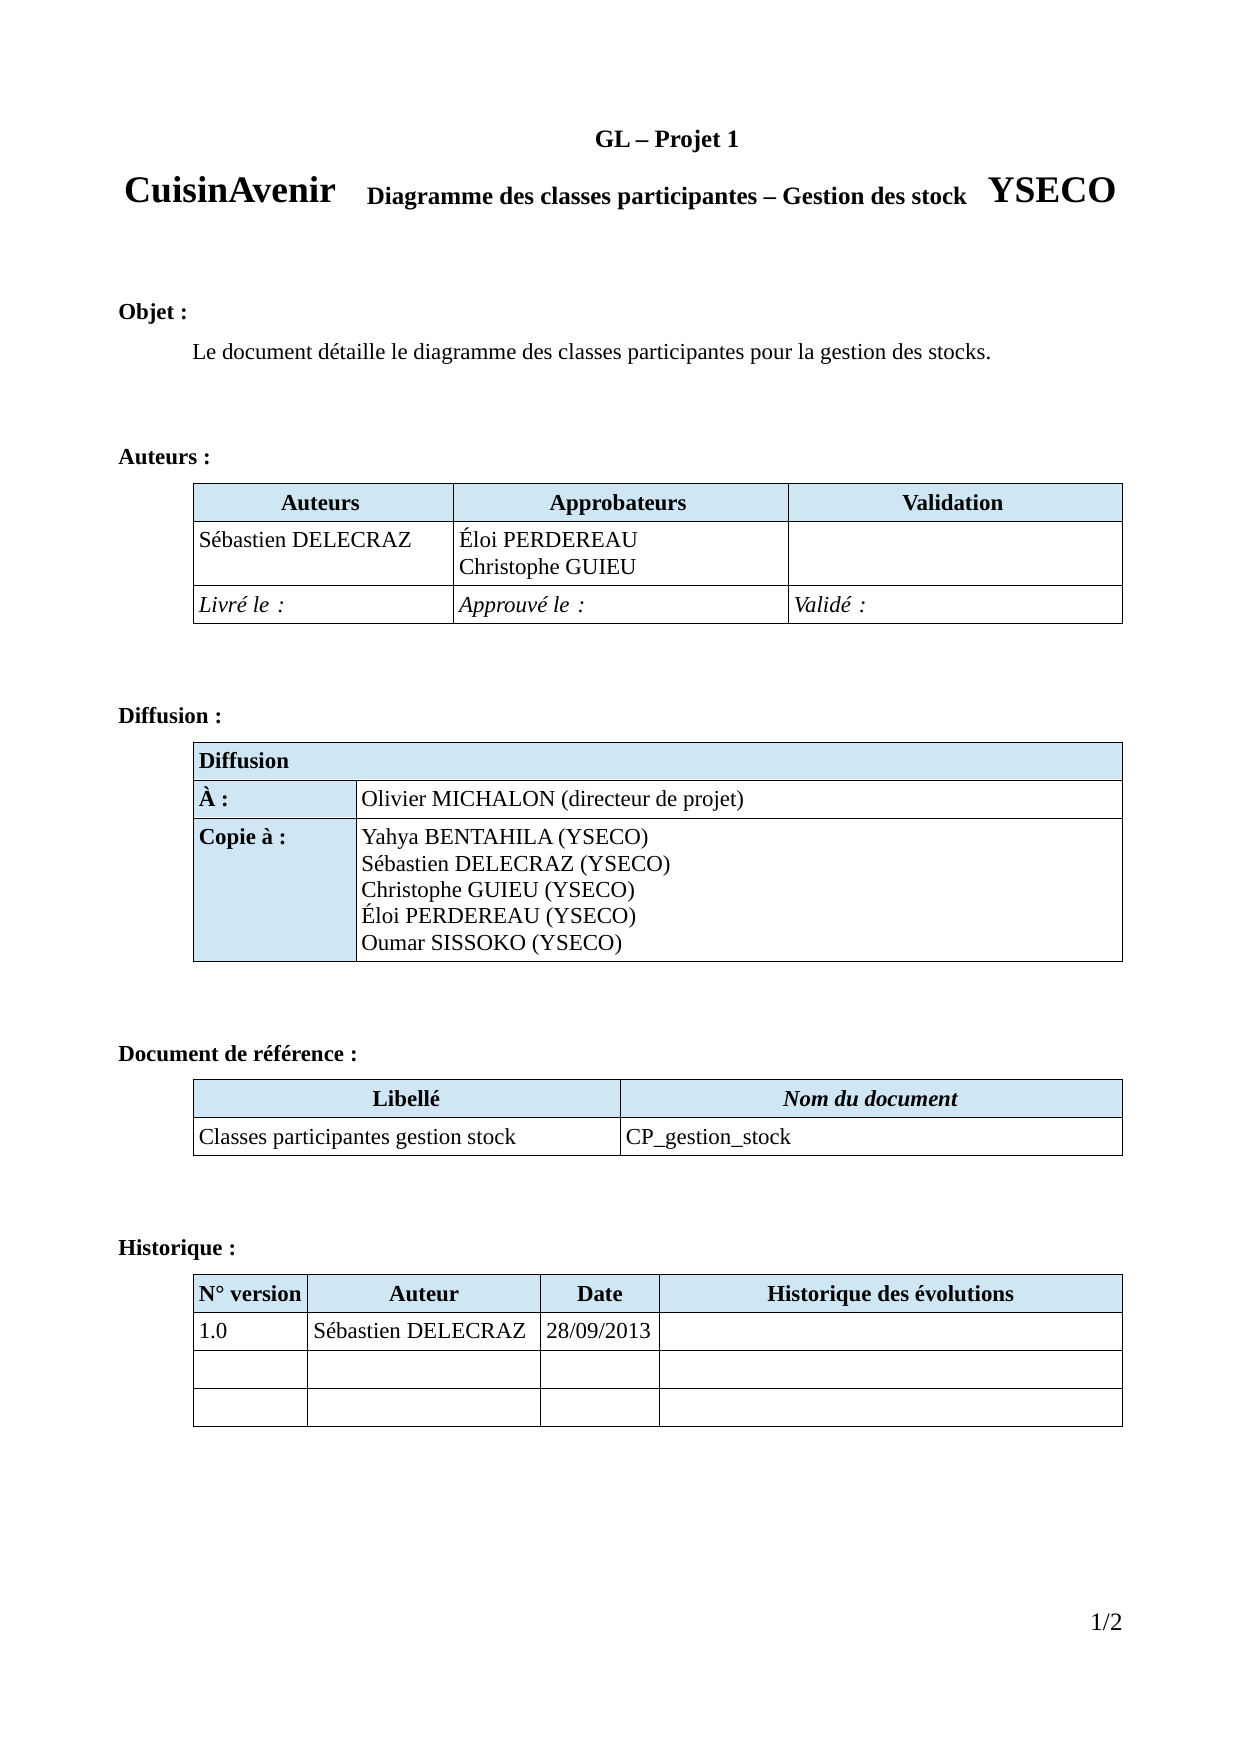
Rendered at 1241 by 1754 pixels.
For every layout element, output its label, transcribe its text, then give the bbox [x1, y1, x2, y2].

table_cell À : [194, 781, 356, 817]
text Historique : [118, 1234, 1122, 1261]
table_cell [541, 1389, 659, 1426]
table_cell Olivier MICHALON (directeur de projet) [357, 781, 1122, 817]
text Document de référence : [118, 1040, 1122, 1066]
table_header Libellé [194, 1080, 620, 1117]
text Objet : [118, 298, 1122, 325]
table_cell Éloi PERDEREAU Christophe GUIEU [454, 522, 788, 585]
table_cell [660, 1313, 1122, 1350]
table_cell [660, 1389, 1122, 1426]
table_cell 1.0 [194, 1313, 307, 1350]
table_header Nom du document [621, 1080, 1122, 1117]
table_header Diffusion [194, 743, 1122, 779]
table_header Date [541, 1275, 659, 1312]
table_cell Sébastien DELECRAZ [194, 522, 453, 585]
table_header N° version [194, 1275, 307, 1312]
table_header Approbateurs [454, 484, 788, 521]
table_cell Copie à : [194, 819, 356, 961]
table_header GL – Projet 1 Diagramme des classes participantes – Gestion des stock [353, 118, 981, 259]
table_cell Sébastien DELECRAZ [308, 1313, 540, 1350]
table_cell [660, 1351, 1122, 1388]
table_header Auteurs [194, 484, 453, 521]
table_cell 28/09/2013 [541, 1313, 659, 1350]
table_header Auteur [308, 1275, 540, 1312]
text Diffusion : [118, 702, 1122, 728]
table_cell [308, 1389, 540, 1426]
table_header Historique des évolutions [660, 1275, 1122, 1312]
table_cell [541, 1351, 659, 1388]
table_header CuisinAvenir [118, 118, 352, 259]
table_cell Validé : [789, 586, 1122, 623]
table_cell CP_gestion_stock [621, 1118, 1122, 1155]
table_cell [194, 1389, 307, 1426]
text Auteurs : [118, 443, 1122, 470]
table_header YSECO [981, 118, 1122, 259]
text Le document détaille le diagramme des classes participantes pour la gestion des stocks. [118, 338, 1122, 364]
table_cell Yahya BENTAHILA (YSECO) Sébastien DELECRAZ (YSECO) Christophe GUIEU (YSECO) Éloi PERDEREAU (YSECO) Oumar SISSOKO (YSECO) [357, 819, 1122, 961]
table_cell Livré le : [194, 586, 453, 623]
table_cell [789, 522, 1122, 585]
table_cell [308, 1351, 540, 1388]
table_cell [194, 1351, 307, 1388]
table_cell Approuvé le : [454, 586, 788, 623]
table_cell Classes participantes gestion stock [194, 1118, 620, 1155]
table_header Validation [789, 484, 1122, 521]
